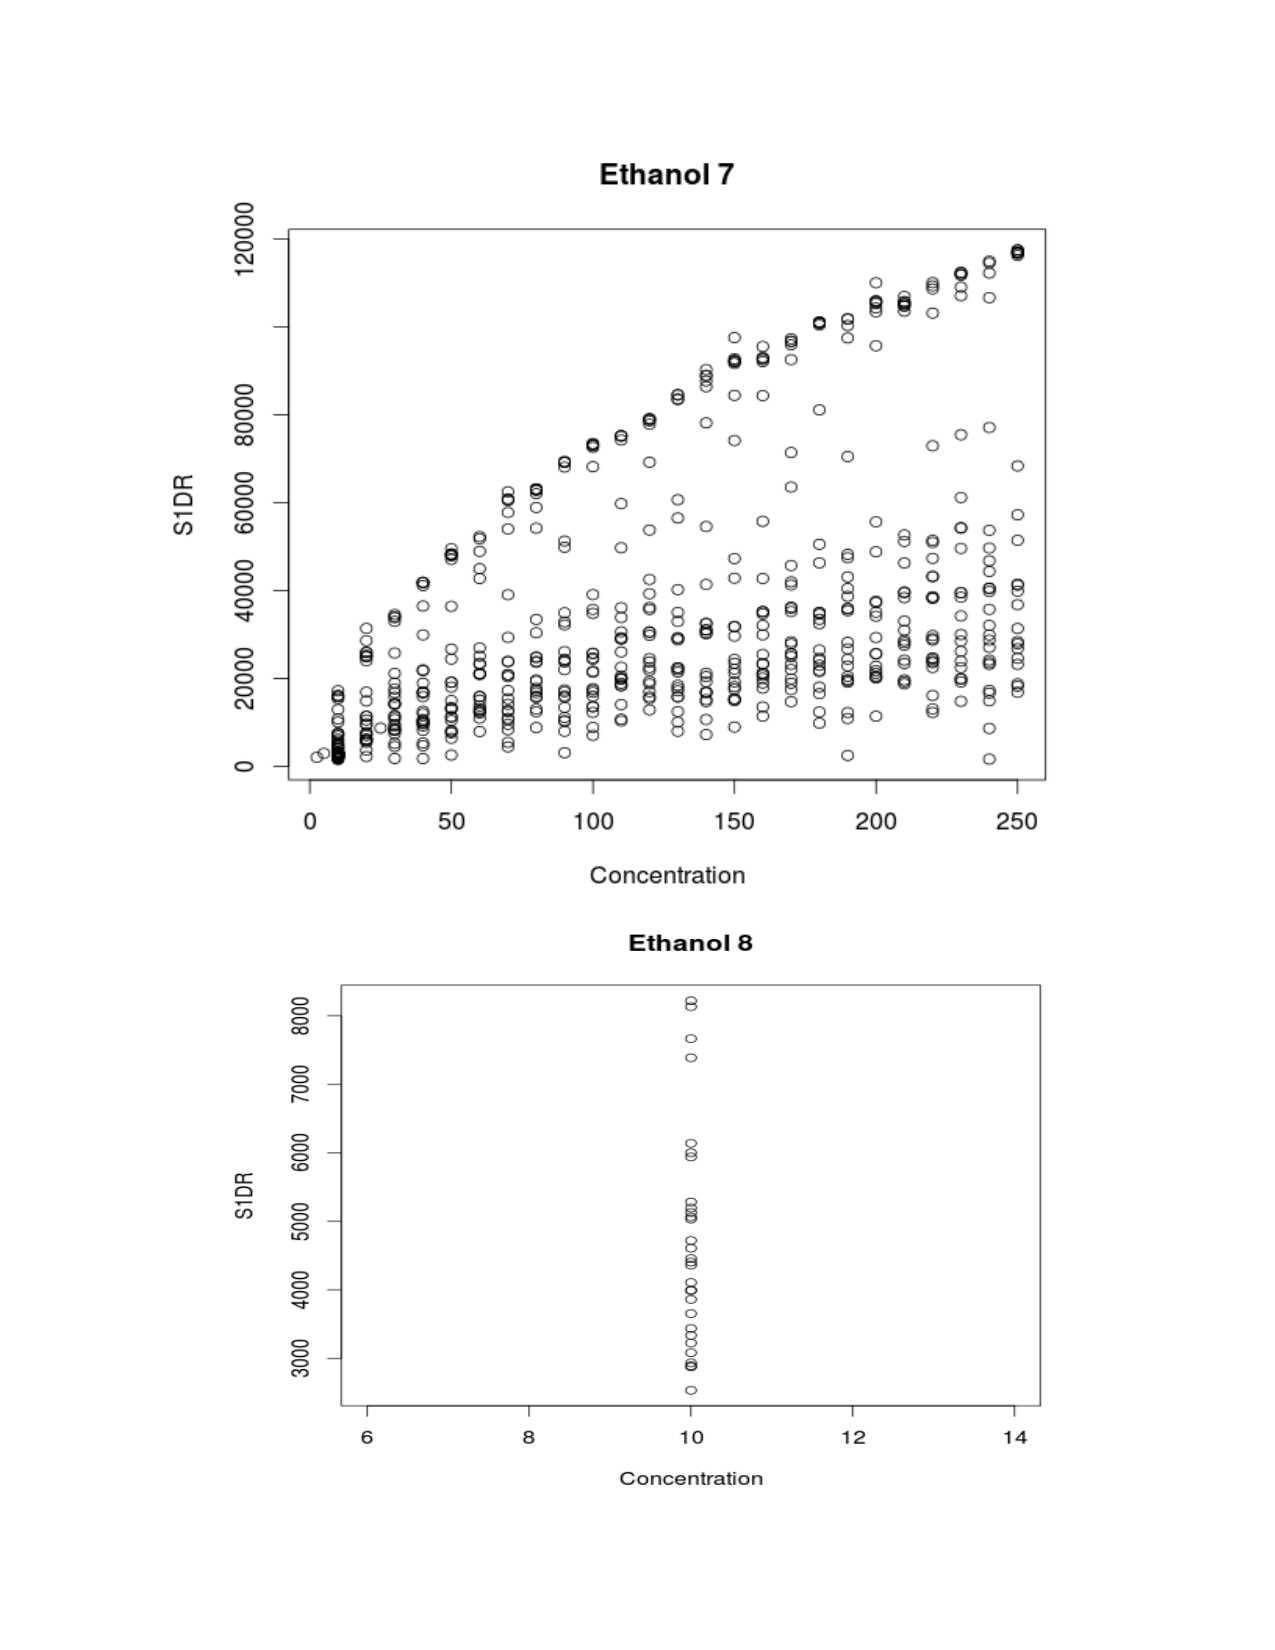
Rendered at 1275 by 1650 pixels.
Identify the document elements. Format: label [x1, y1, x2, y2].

picture [166, 118, 1109, 1512]
